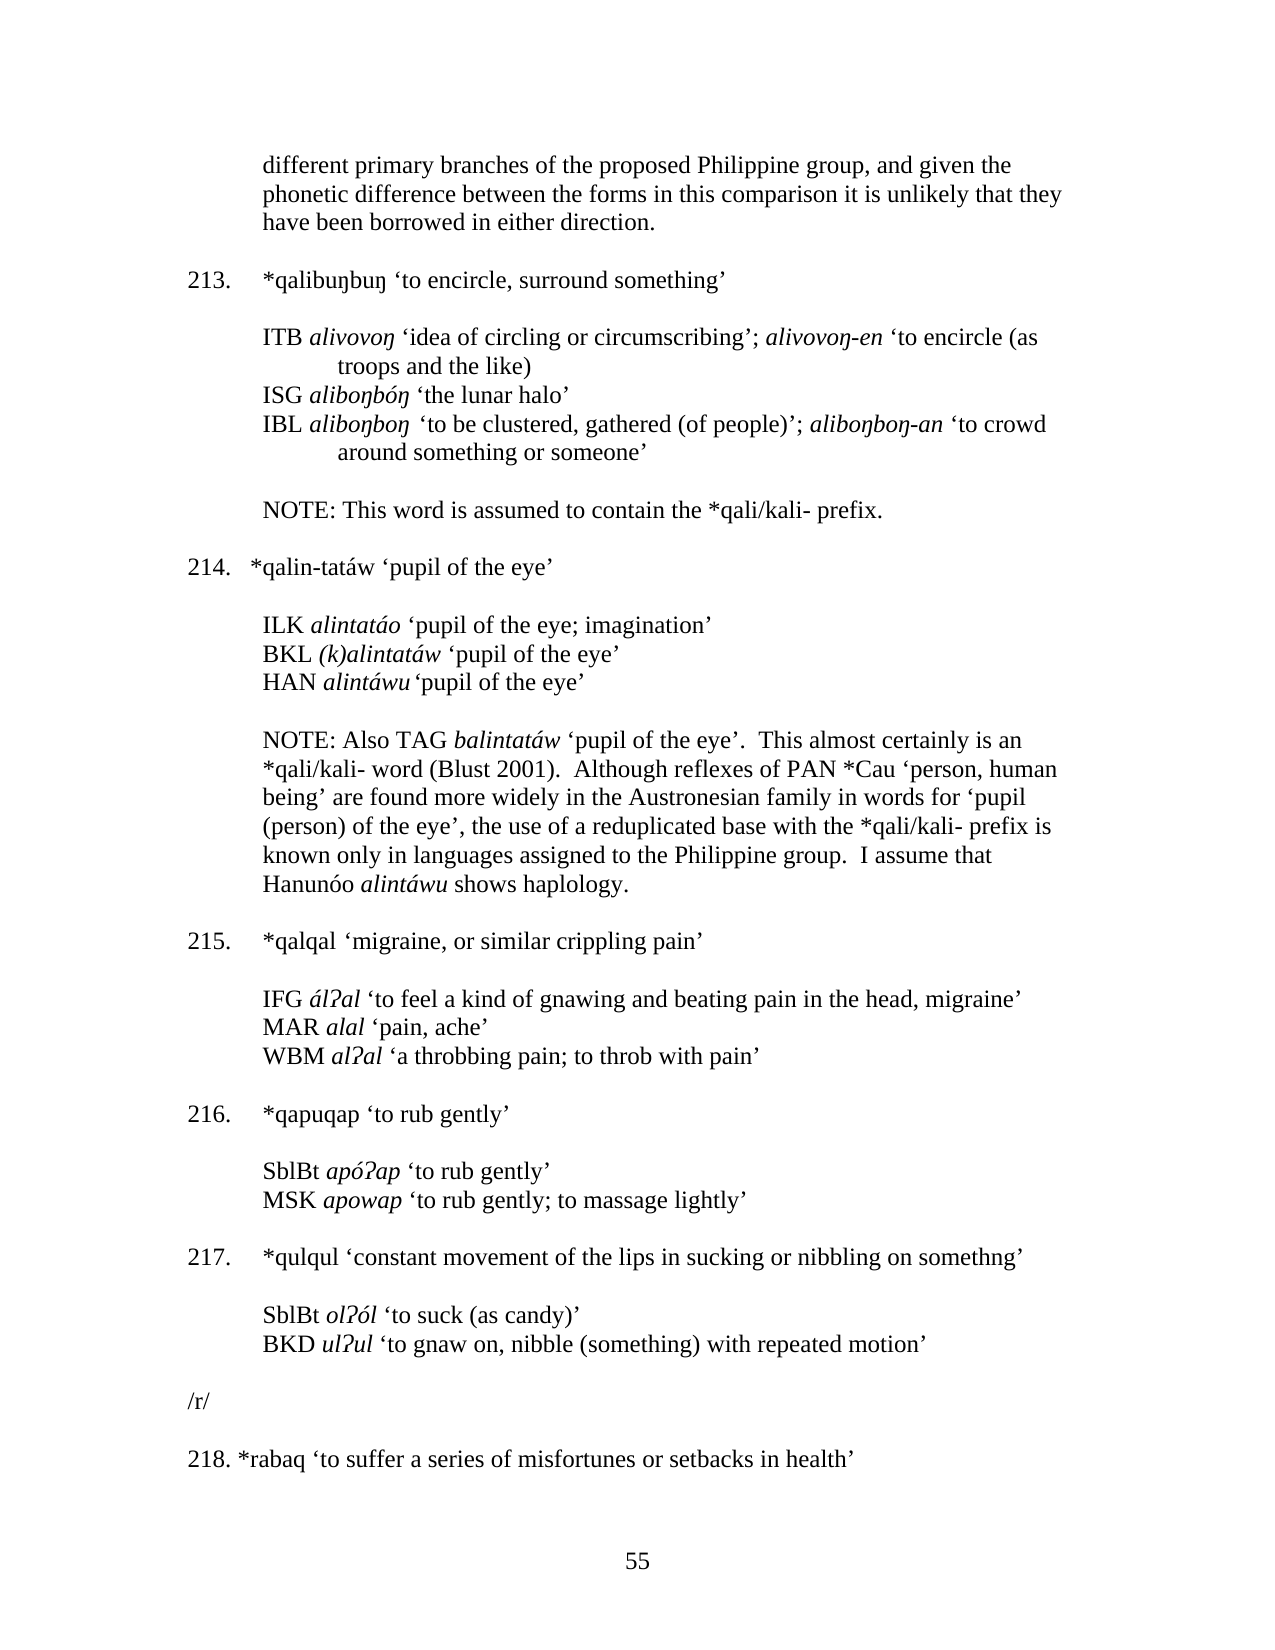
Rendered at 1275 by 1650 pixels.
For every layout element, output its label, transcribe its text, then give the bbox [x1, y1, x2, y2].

text BKD ulɁul ‘to gnaw on, nibble (something) with repeated motion’ [187, 1329, 1087, 1357]
text ILK alintatáo ‘pupil of the eye; imagination’ [187, 610, 1087, 639]
text different primary branches of the proposed Philippine group, and given the [187, 150, 1087, 179]
text 217. *qulqul ‘constant movement of the lips in sucking or nibbling on somethng’ [187, 1242, 1087, 1271]
text MAR alal ‘pain, ache’ [187, 1012, 1087, 1041]
text NOTE: Also TAG balintatáw ‘pupil of the eye’. This almost certainly is an *qali/kali- word (Blust 2001). Although reflexes of PAN *Cau ‘person, human being’ are found more widely in the Austronesian family in words for ‘pupil (person) of the eye’, the use of a reduplicated base with the *qali/kali- prefix is known only in languages assigned to the Philippine group. I assume that Hanunóo alintáwu shows haplology. [262, 725, 1087, 897]
text around something or someone’ [187, 437, 1087, 466]
text IBL aliboŋboŋ ‘to be clustered, gathered (of people)’; aliboŋboŋ-an ‘to crowd [187, 409, 1087, 437]
text /r/ [187, 1386, 1087, 1415]
text have been borrowed in either direction. [187, 207, 1087, 236]
text 216. *qapuqap ‘to rub gently’ [187, 1099, 1087, 1127]
text phonetic difference between the forms in this comparison it is unlikely that they [187, 179, 1087, 207]
text 218. *rabaq ‘to suffer a series of misfortunes or setbacks in health’ [187, 1444, 1087, 1472]
text BKL (k)alintatáw ‘pupil of the eye’ [187, 639, 1087, 667]
text IFG álɁal ‘to feel a kind of gnawing and beating pain in the head, migraine’ [187, 984, 1087, 1012]
text HAN alintáwu ‘pupil of the eye’ [187, 667, 1087, 696]
text ITB alivovoŋ ‘idea of circling or circumscribing’; alivovoŋ-en ‘to encircle (as [187, 322, 1087, 351]
text WBM alɁal ‘a throbbing pain; to throb with pain’ [187, 1041, 1087, 1070]
text 214. *qalin-tatáw ‘pupil of the eye’ [187, 552, 1087, 581]
text MSK apowap ‘to rub gently; to massage lightly’ [187, 1185, 1087, 1214]
text NOTE: This word is assumed to contain the *qali/kali- prefix. [187, 495, 1087, 524]
text SblBt apóɁap ‘to rub gently’ [187, 1156, 1087, 1185]
text 215. *qalqal ‘migraine, or similar crippling pain’ [187, 926, 1087, 955]
text ISG aliboŋbóŋ ‘the lunar halo’ [187, 380, 1087, 409]
text troops and the like) [187, 351, 1087, 380]
text SblBt olɁól ‘to suck (as candy)’ [187, 1300, 1087, 1329]
text 213. *qalibuŋbuŋ ‘to encircle, surround something’ [187, 265, 1087, 294]
